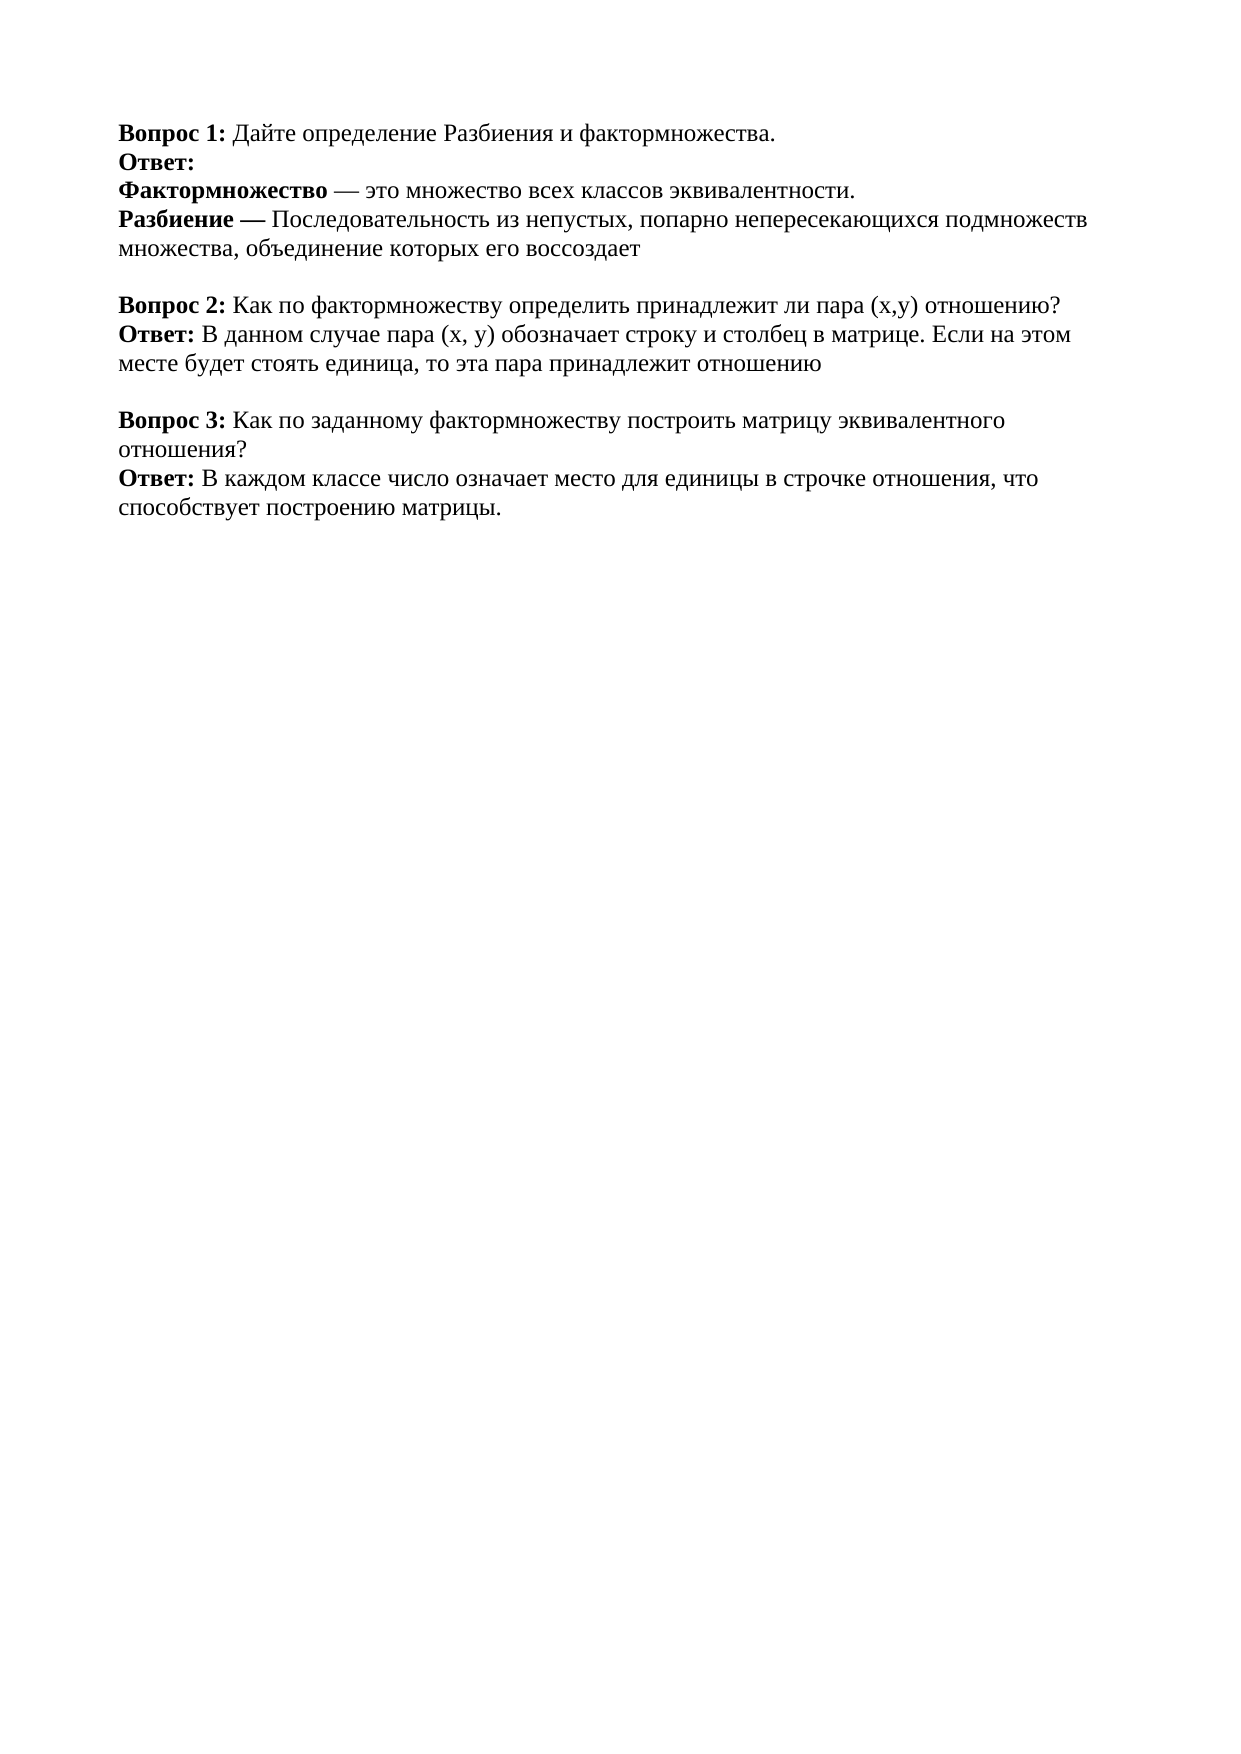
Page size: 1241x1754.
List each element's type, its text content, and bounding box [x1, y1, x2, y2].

text Вопрос 1: Дайте определение Разбиения и фактормножества. [118, 118, 1122, 147]
text Разбиение — Последовательность из непустых, попарно непересекающихся подмножеств множества, объединение которых его воссоздает [118, 204, 1122, 262]
text Вопрос 2: Как по фактормножеству определить принадлежит ли пара (х,у) отношению? [118, 291, 1122, 319]
text Фактормножество — это множество всех классов эквивалентности. [118, 176, 1122, 204]
text Вопрос 3: Как по заданному фактормножеству построить матрицу эквивалентного отношения? [118, 406, 1122, 463]
text Ответ: [118, 147, 1122, 176]
text Ответ: В каждом классе число означает место для единицы в строчке отношения, что способствует построению матрицы. [118, 463, 1122, 521]
text Ответ: В данном случае пара (x, y) обозначает строку и столбец в матрице. Если на этом месте будет стоять единица, то эта пара принадлежит отношению [118, 319, 1122, 377]
